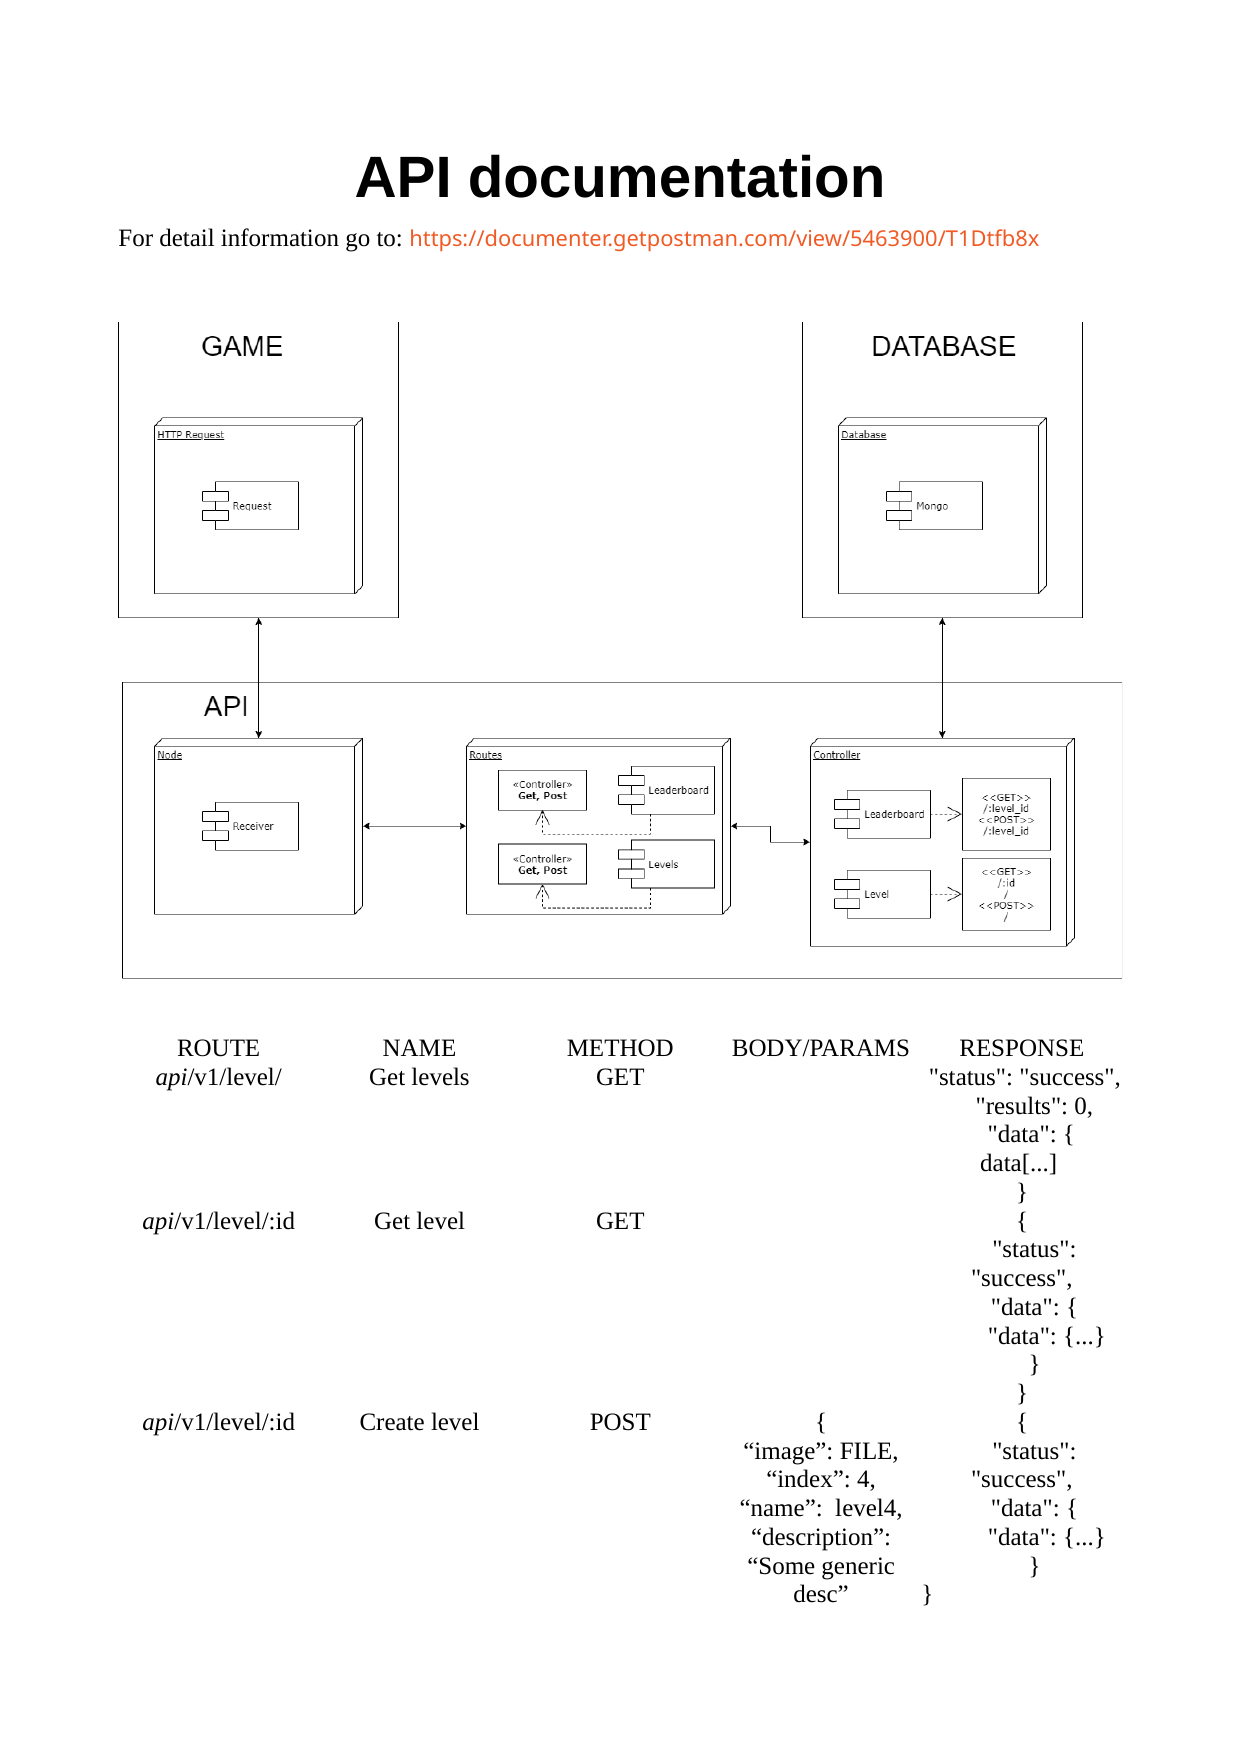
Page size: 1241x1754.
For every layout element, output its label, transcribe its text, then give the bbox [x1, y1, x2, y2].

table_cell { "status": "success", "data": { "data": {...} } } [921, 1407, 1122, 1608]
table_cell POST [520, 1407, 720, 1608]
picture [118, 322, 1123, 979]
table_cell api/v1/level/:id [118, 1206, 319, 1407]
table_cell Create level [319, 1407, 520, 1608]
table_header RESPONSE [921, 1033, 1122, 1062]
table_cell api/v1/level/:id [118, 1407, 319, 1608]
table_cell Get level [319, 1206, 520, 1407]
table_cell [720, 1206, 921, 1407]
table_cell GET [520, 1062, 720, 1206]
table_cell GET [520, 1206, 720, 1407]
table_cell Get levels [319, 1062, 520, 1206]
table_cell "status": "success", "results": 0, "data": { data[...] } [921, 1062, 1122, 1206]
table_header NAME [319, 1033, 520, 1062]
text For detail information go to: https://documenter.getpostman.com/view/5463900/T1Dtfb8x [118, 223, 1122, 252]
title API documentation [118, 143, 1122, 210]
table_cell { “image”: FILE, “index”: 4, “name”: level4, “description”: “Some generic desc” [720, 1407, 921, 1608]
table_header ROUTE [118, 1033, 319, 1062]
table_header METHOD [520, 1033, 720, 1062]
table_cell { "status": "success", "data": { "data": {...} } } [921, 1206, 1122, 1407]
table_cell api/v1/level/ [118, 1062, 319, 1206]
table_header BODY/PARAMS [720, 1033, 921, 1062]
table_cell [720, 1062, 921, 1206]
